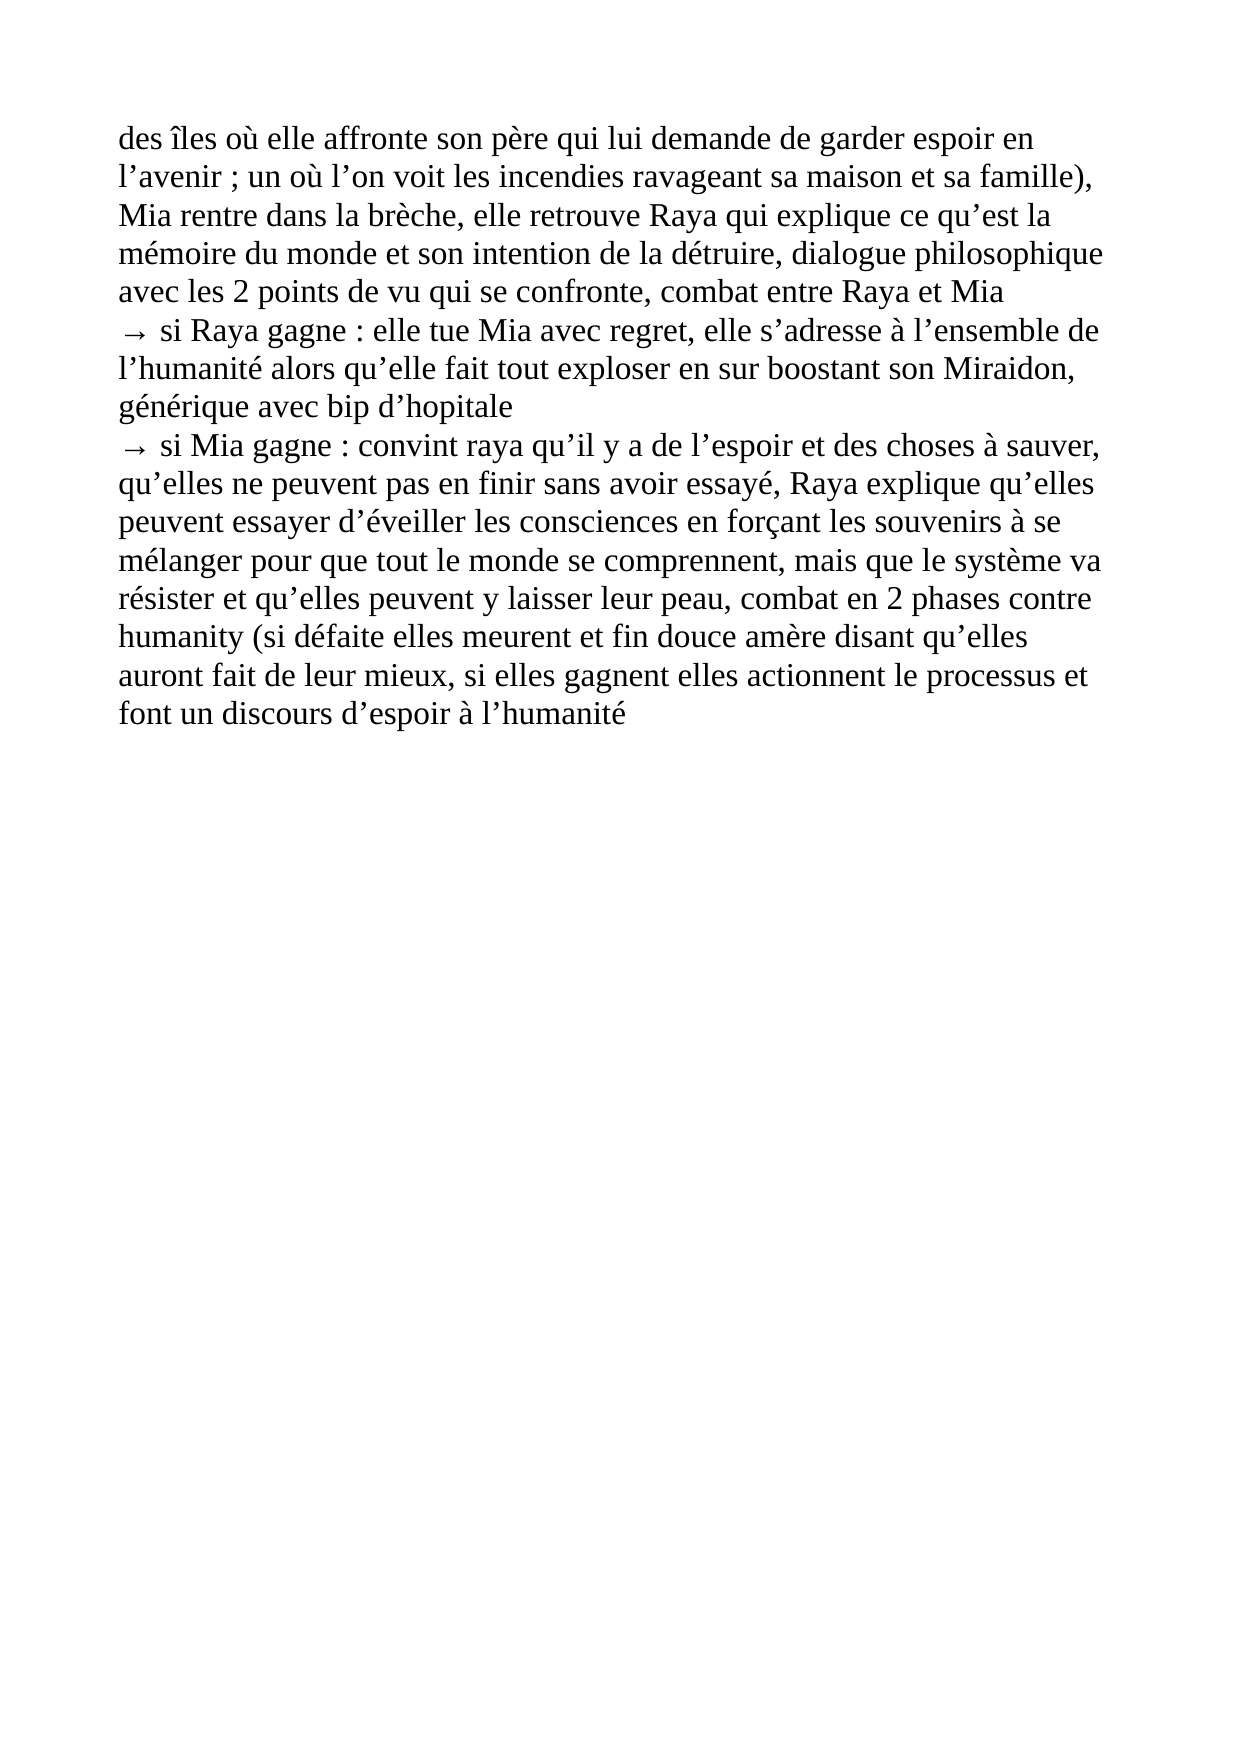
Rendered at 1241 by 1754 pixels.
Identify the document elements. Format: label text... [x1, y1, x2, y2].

text → si Mia gagne : convint raya qu’il y a de l’espoir et des choses à sauver, qu’elles ne peuvent pas en finir sans avoir essayé, Raya explique qu’elles peuvent essayer d’éveiller les consciences en forçant les souvenirs à se mélanger pour que tout le monde se comprennent, mais que le système va résister et qu’elles peuvent y laisser leur peau, combat en 2 phases contre humanity (si défaite elles meurent et fin douce amère disant qu’elles auront fait de leur mieux, si elles gagnent elles actionnent le processus et font un discours d’espoir à l’humanité [118, 425, 1122, 731]
text des îles où elle affronte son père qui lui demande de garder espoir en l’avenir ; un où l’on voit les incendies ravageant sa maison et sa famille), Mia rentre dans la brèche, elle retrouve Raya qui explique ce qu’est la mémoire du monde et son intention de la détruire, dialogue philosophique avec les 2 points de vu qui se confronte, combat entre Raya et Mia [118, 118, 1122, 310]
text → si Raya gagne : elle tue Mia avec regret, elle s’adresse à l’ensemble de l’humanité alors qu’elle fait tout exploser en sur boostant son Miraidon, générique avec bip d’hopitale [118, 310, 1122, 425]
